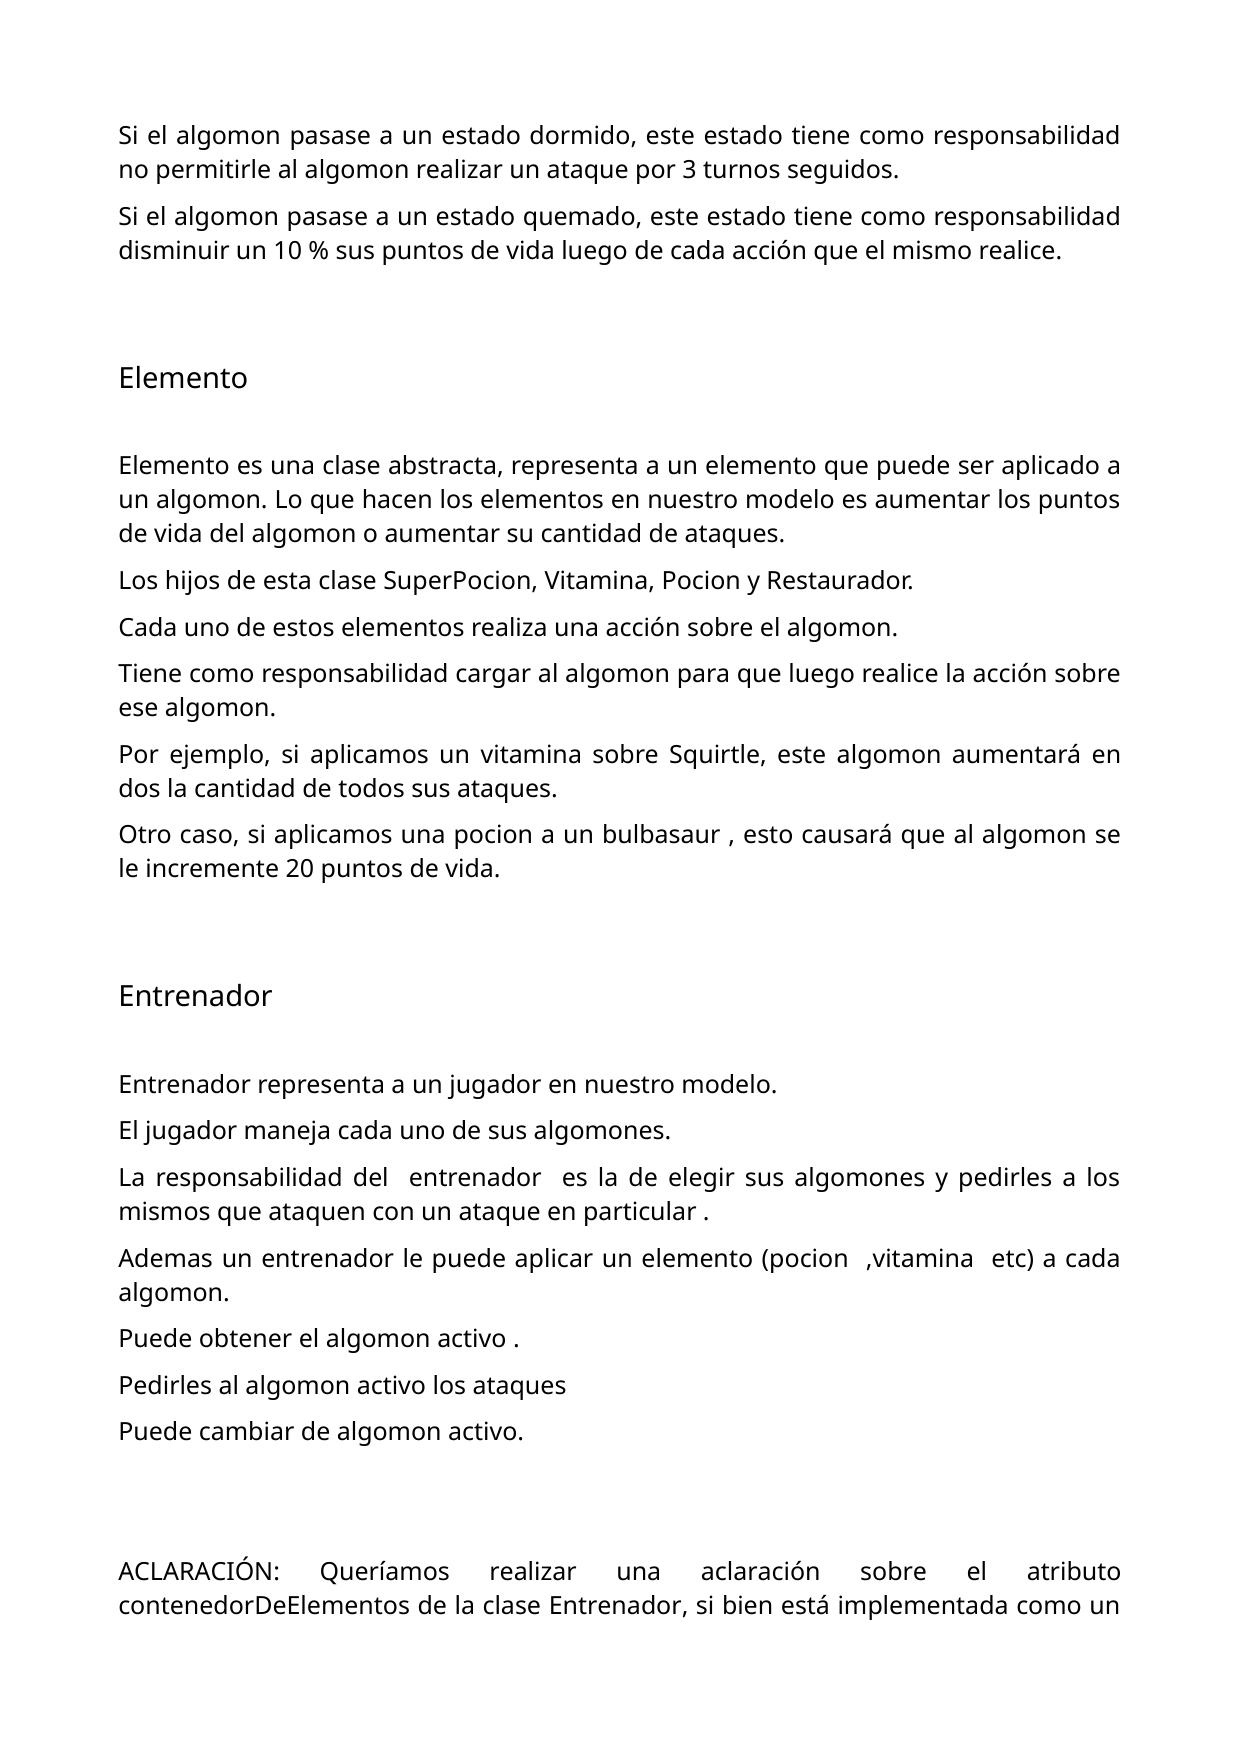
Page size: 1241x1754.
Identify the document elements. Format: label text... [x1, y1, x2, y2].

text Puede cambiar de algomon activo. [118, 1414, 1122, 1448]
text Pedirles al algomon activo los ataques [118, 1367, 1122, 1401]
text Ademas un entrenador le puede aplicar un elemento (pocion ,vitamina etc) a cada algomon. [118, 1240, 1122, 1308]
text Entrenador representa a un jugador en nuestro modelo. [118, 1066, 1122, 1101]
text Otro caso, si aplicamos una pocion a un bulbasaur , esto causará que al algomon se le incremente 20 puntos de vida. [118, 817, 1122, 885]
text Por ejemplo, si aplicamos un vitamina sobre Squirtle, este algomon aumentará en dos la cantidad de todos sus ataques. [118, 736, 1122, 804]
text Entrenador [118, 975, 1122, 1015]
text El jugador maneja cada uno de sus algomones. [118, 1113, 1122, 1147]
text Elemento [118, 357, 1122, 397]
text Cada uno de estos elementos realiza una acción sobre el algomon. [118, 609, 1122, 643]
text Los hijos de esta clase SuperPocion, Vitamina, Pocion y Restaurador. [118, 563, 1122, 597]
text Elemento es una clase abstracta, representa a un elemento que puede ser aplicado a un algomon. Lo que hacen los elementos en nuestro modelo es aumentar los puntos de vida del algomon o aumentar su cantidad de ataques. [118, 448, 1122, 550]
text ACLARACIÓN: Queríamos realizar una aclaración sobre el atributo contenedorDeElementos de la clase Entrenador, si bien está implementada como un [118, 1554, 1122, 1622]
text Tiene como responsabilidad cargar al algomon para que luego realice la acción sobre ese algomon. [118, 656, 1122, 724]
text Si el algomon pasase a un estado dormido, este estado tiene como responsabilidad no permitirle al algomon realizar un ataque por 3 turnos seguidos. [118, 118, 1122, 186]
text Puede obtener el algomon activo . [118, 1321, 1122, 1355]
text Si el algomon pasase a un estado quemado, este estado tiene como responsabilidad disminuir un 10 % sus puntos de vida luego de cada acción que el mismo realice. [118, 199, 1122, 267]
text La responsabilidad del entrenador es la de elegir sus algomones y pedirles a los mismos que ataquen con un ataque en particular . [118, 1159, 1122, 1228]
